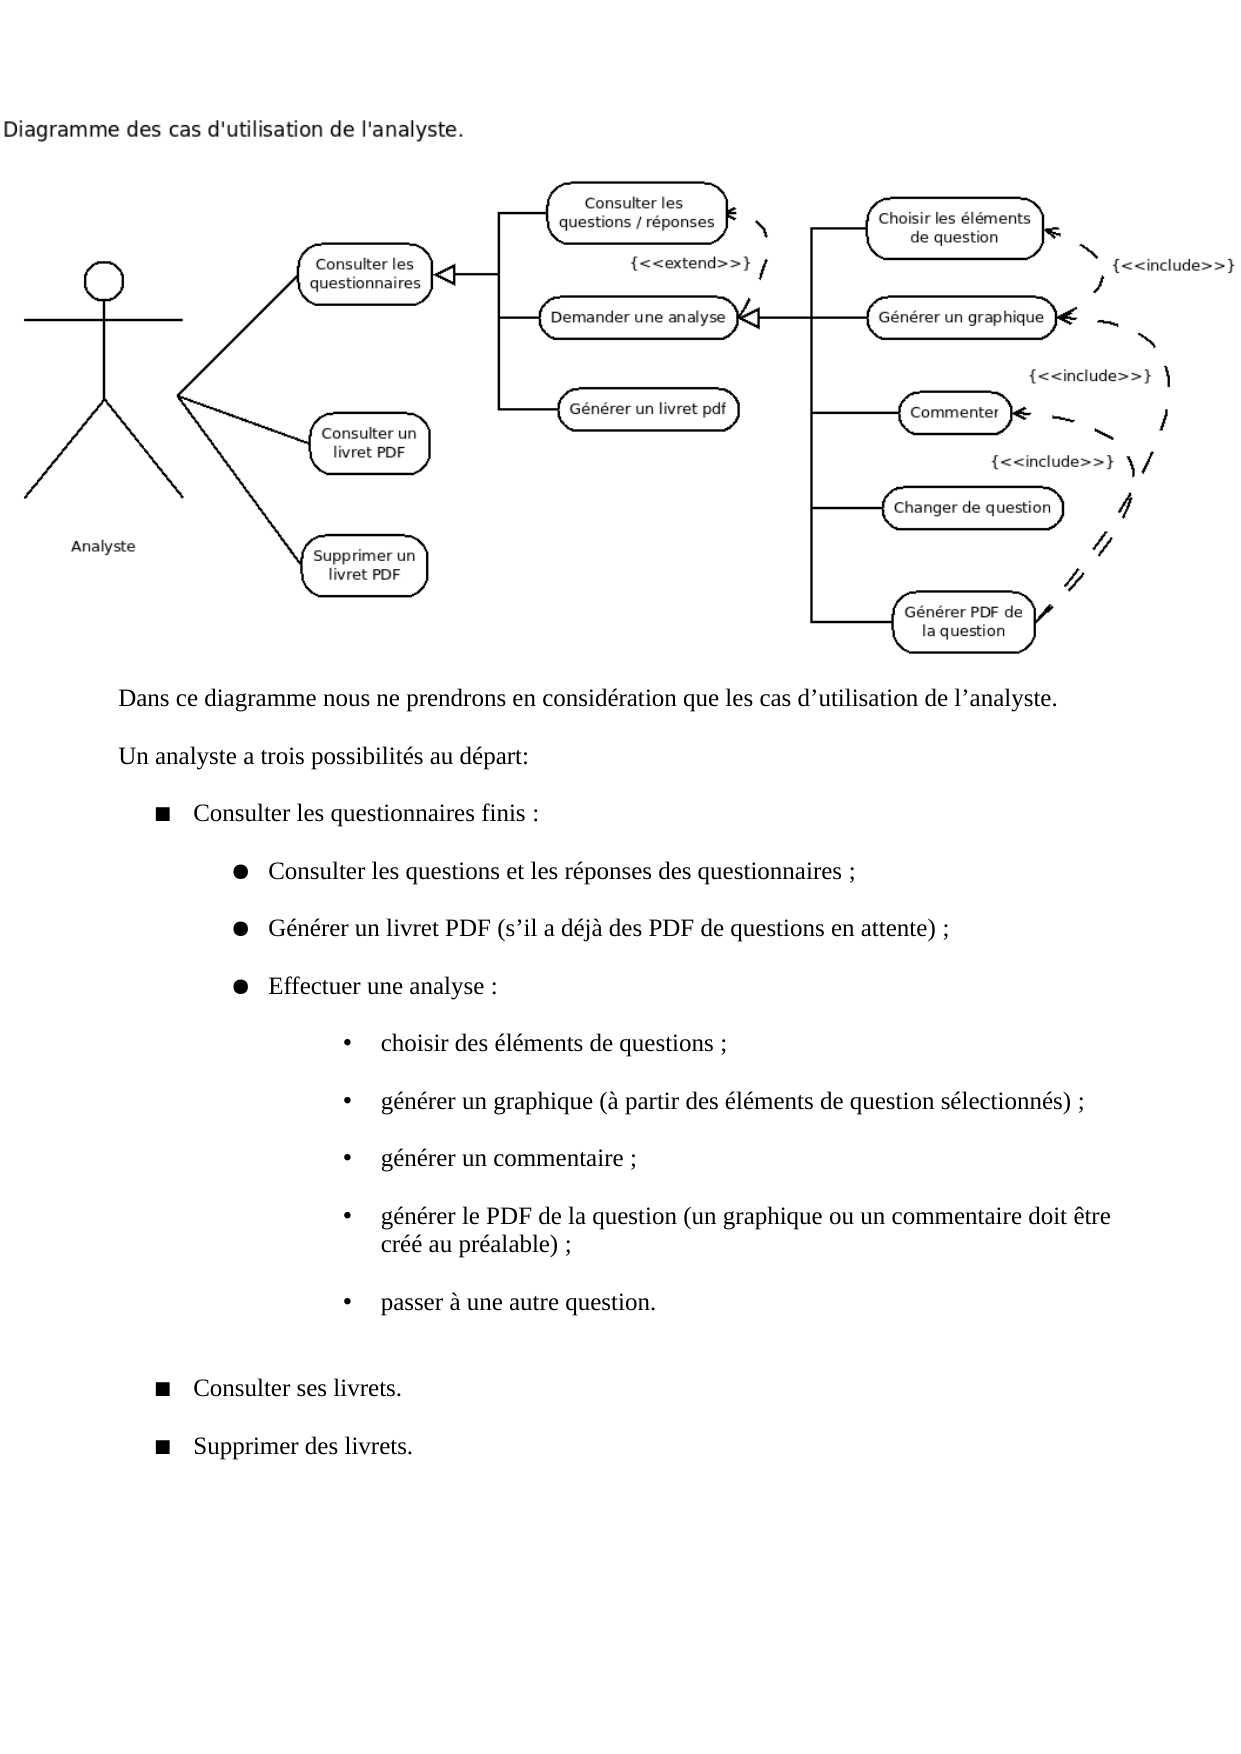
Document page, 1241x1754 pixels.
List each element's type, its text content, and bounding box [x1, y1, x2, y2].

list Générer un livret PDF (s’il a déjà des PDF de questions en attente) ; [231, 913, 1122, 942]
text Un analyste a trois possibilités au départ: [118, 741, 1122, 769]
list Effectuer une analyse : [231, 971, 1122, 999]
list Consulter ses livrets. [156, 1373, 1122, 1402]
list générer le PDF de la question (un graphique ou un commentaire doit être créé au préalable) ; [343, 1201, 1122, 1258]
list choisir des éléments de questions ; [343, 1028, 1122, 1057]
list générer un commentaire ; [343, 1143, 1122, 1172]
list Supprimer des livrets. [156, 1431, 1122, 1459]
picture [3, 118, 1237, 655]
list passer à une autre question. [343, 1287, 1122, 1316]
list Consulter les questions et les réponses des questionnaires ; [231, 856, 1122, 884]
list générer un graphique (à partir des éléments de question sélectionnés) ; [343, 1086, 1122, 1114]
text Dans ce diagramme nous ne prendrons en considération que les cas d’utilisation de l’analyste. [118, 683, 1122, 712]
list Consulter les questionnaires finis : [156, 798, 1122, 827]
